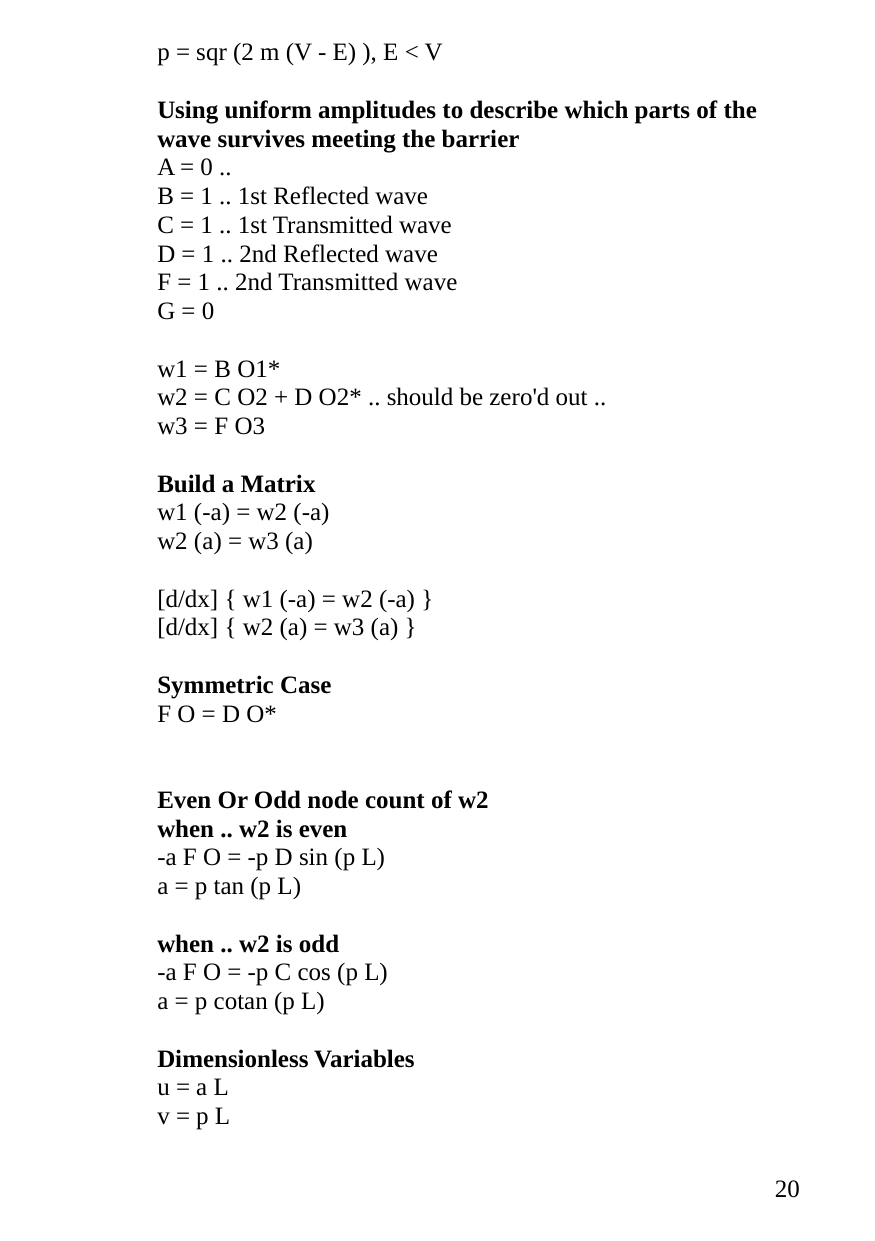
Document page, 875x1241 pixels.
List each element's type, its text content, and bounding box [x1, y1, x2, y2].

table_cell w3 = F O3 [154, 411, 793, 440]
table_cell [109, 411, 154, 440]
table_cell w1 = B O1* [154, 354, 793, 382]
table_cell [109, 469, 154, 497]
table_cell when .. w2 is odd [154, 929, 793, 957]
table_cell Even Or Odd node count of w2 [154, 785, 793, 814]
table_cell Build a Matrix [154, 469, 793, 497]
table_cell C = 1 .. 1st Transmitted wave [154, 210, 793, 239]
table_cell [109, 210, 154, 239]
table_cell [109, 929, 154, 957]
table_cell v = p L [154, 1101, 793, 1130]
table_cell [109, 95, 154, 152]
table_cell [109, 1101, 154, 1130]
table_cell when .. w2 is even [154, 814, 793, 842]
table_cell [154, 555, 793, 584]
table_cell [109, 1044, 154, 1072]
table_cell [d/dx] { w1 (-a) = w2 (-a) } [154, 584, 793, 612]
table_cell [109, 498, 154, 526]
table_cell [154, 1015, 793, 1044]
table_cell [109, 526, 154, 555]
table_cell w2 = C O2 + D O2* .. should be zero'd out .. [154, 383, 793, 411]
table_cell B = 1 .. 1st Reflected wave [154, 181, 793, 210]
table_cell Dimensionless Variables [154, 1044, 793, 1072]
table_cell a = p cotan (p L) [154, 986, 793, 1015]
table_cell [154, 728, 793, 756]
table_cell [109, 555, 154, 584]
table_cell [109, 1015, 154, 1044]
table_cell [109, 986, 154, 1015]
table_cell [109, 239, 154, 267]
table_cell [154, 756, 793, 785]
table_cell A = 0 .. [154, 153, 793, 181]
table_cell [154, 325, 793, 354]
table_cell [109, 641, 154, 670]
table_cell [109, 1073, 154, 1101]
table_cell [154, 66, 793, 95]
table_cell Using uniform amplitudes to describe which parts of the wave survives meeting the barrier [154, 95, 793, 152]
table_cell D = 1 .. 2nd Reflected wave [154, 239, 793, 267]
table_cell [109, 871, 154, 900]
table_cell Symmetric Case [154, 670, 793, 699]
table_cell w2 (a) = w3 (a) [154, 526, 793, 555]
table_cell [109, 785, 154, 814]
table_cell u = a L [154, 1073, 793, 1101]
table_cell [109, 584, 154, 612]
table_cell [109, 383, 154, 411]
table_cell [109, 354, 154, 382]
table_cell [109, 958, 154, 986]
table_cell -a F O = -p C cos (p L) [154, 958, 793, 986]
table_cell [109, 613, 154, 641]
table_cell [109, 66, 154, 95]
table_cell [154, 440, 793, 469]
table_cell a = p tan (p L) [154, 871, 793, 900]
table_cell G = 0 [154, 296, 793, 325]
table_cell [109, 153, 154, 181]
table_cell [154, 641, 793, 670]
table_cell [109, 843, 154, 871]
table_cell [109, 670, 154, 699]
table_cell [109, 756, 154, 785]
table_cell F O = D O* [154, 699, 793, 727]
table_cell [109, 296, 154, 325]
table_cell [109, 440, 154, 469]
table_cell [109, 814, 154, 842]
table_cell w1 (-a) = w2 (-a) [154, 498, 793, 526]
table_cell [109, 728, 154, 756]
table_cell [109, 268, 154, 296]
table_cell [109, 325, 154, 354]
table_cell -a F O = -p D sin (p L) [154, 843, 793, 871]
table_cell [d/dx] { w2 (a) = w3 (a) } [154, 613, 793, 641]
table_cell [109, 181, 154, 210]
table_cell p = sqr (2 m (V - E) ), E < V [154, 38, 793, 66]
table_cell [109, 699, 154, 727]
table_cell [109, 38, 154, 66]
table_cell [154, 900, 793, 929]
table_cell [109, 900, 154, 929]
table_cell F = 1 .. 2nd Transmitted wave [154, 268, 793, 296]
